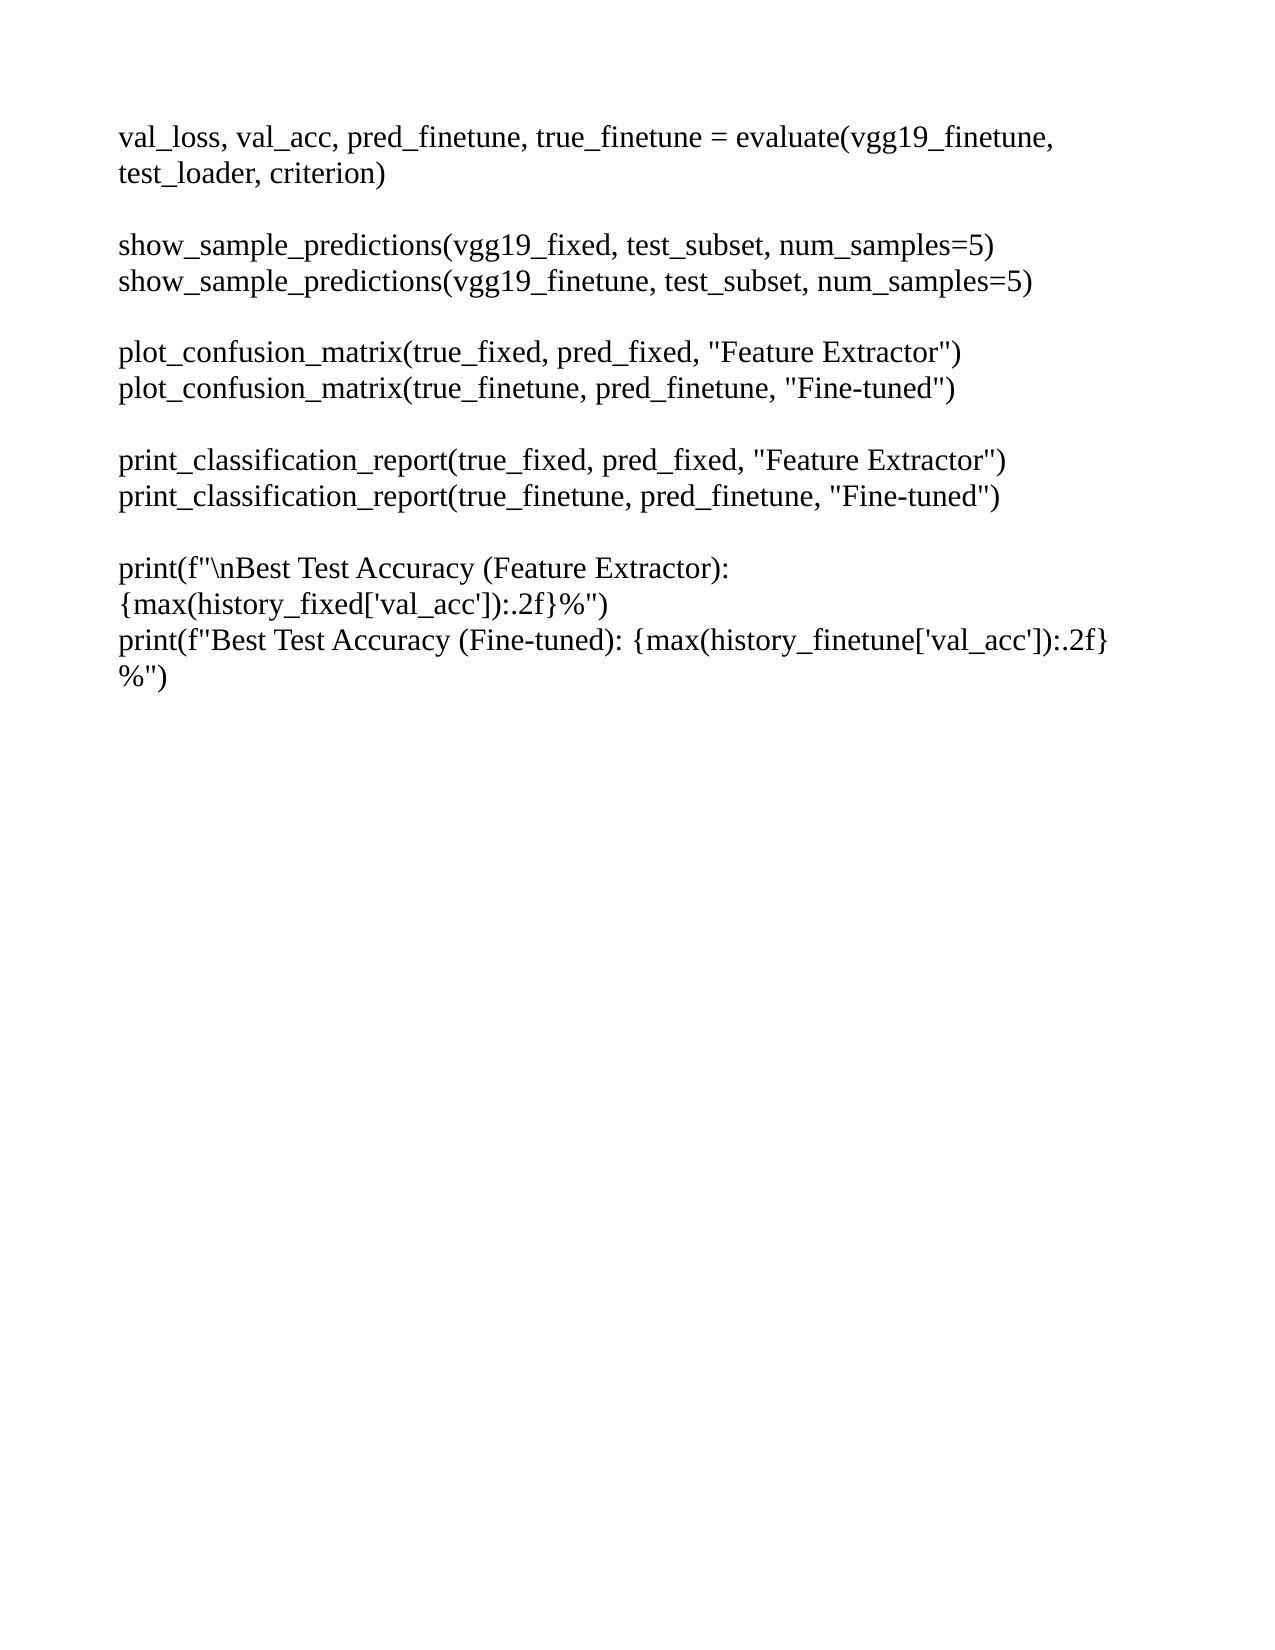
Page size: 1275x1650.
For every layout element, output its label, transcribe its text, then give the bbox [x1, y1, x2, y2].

text print(f"Best Test Accuracy (Fine-tuned): {max(history_finetune['val_acc']):.2f}%") [118, 621, 1157, 693]
text val_loss, val_acc, pred_finetune, true_finetune = evaluate(vgg19_finetune, test_loader, criterion) [118, 118, 1157, 190]
text plot_confusion_matrix(true_finetune, pred_finetune, "Fine-tuned") [118, 370, 1157, 406]
text plot_confusion_matrix(true_fixed, pred_fixed, "Feature Extractor") [118, 334, 1157, 370]
text print_classification_report(true_finetune, pred_finetune, "Fine-tuned") [118, 477, 1157, 513]
text print_classification_report(true_fixed, pred_fixed, "Feature Extractor") [118, 442, 1157, 477]
text show_sample_predictions(vgg19_fixed, test_subset, num_samples=5) [118, 226, 1157, 262]
text print(f"\nBest Test Accuracy (Feature Extractor): {max(history_fixed['val_acc']):.2f}%") [118, 549, 1157, 621]
text show_sample_predictions(vgg19_finetune, test_subset, num_samples=5) [118, 262, 1157, 298]
